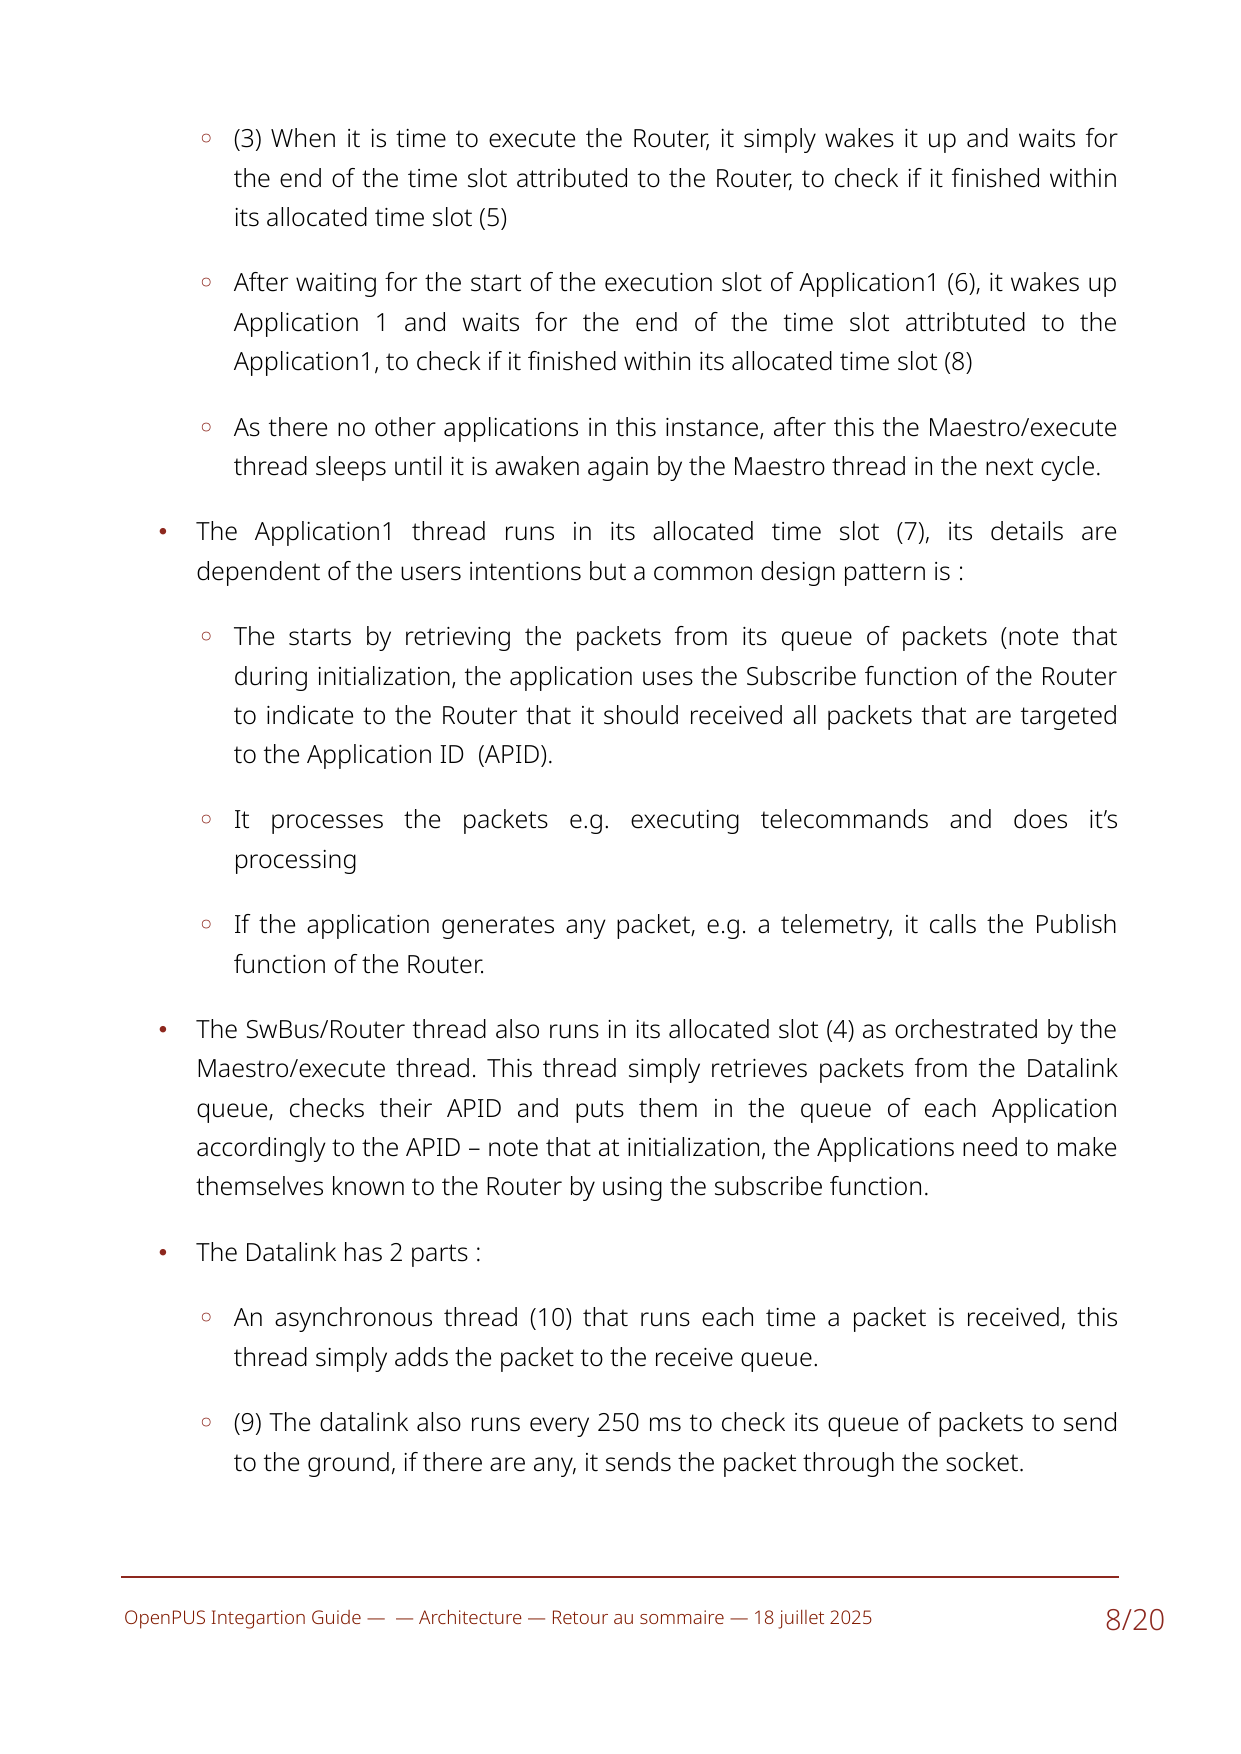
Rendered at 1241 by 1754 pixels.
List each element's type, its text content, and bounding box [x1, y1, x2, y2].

list The SwBus/Router thread also runs in its allocated slot (4) as orchestrated by the Maestro/execute thread. This thread simply retrieves packets from the Datalink queue, checks their APID and puts them in the queue of each Application accordingly to the APID – note that at initialization, the Applications need to make themselves known to the Router by using the subscribe function. [158, 1012, 1119, 1203]
list (9) The datalink also runs every 250 ms to check its queue of packets to send to the ground, if there are any, it sends the packet through the socket. [196, 1405, 1119, 1478]
list The Datalink has 2 parts : [158, 1234, 1119, 1268]
list It processes the packets e.g. executing telecommands and does it’s processing [196, 802, 1119, 875]
list (3) When it is time to execute the Router, it simply wakes it up and waits for the end of the time slot attributed to the Router, to check if it finished within its allocated time slot (5) [196, 121, 1119, 233]
list The Application1 thread runs in its allocated time slot (7), its details are dependent of the users intentions but a common design pattern is : [158, 514, 1119, 587]
list As there no other applications in this instance, after this the Maestro/execute thread sleeps until it is awaken again by the Maestro thread in the next cycle. [196, 409, 1119, 482]
list The starts by retrieving the packets from its queue of packets (note that during initialization, the application uses the Subscribe function of the Router to indicate to the Router that it should received all packets that are targeted to the Application ID (APID). [196, 619, 1119, 771]
list An asynchronous thread (10) that runs each time a packet is received, this thread simply adds the packet to the receive queue. [196, 1300, 1119, 1373]
list After waiting for the start of the execution slot of Application1 (6), it wakes up Application 1 and waits for the end of the time slot attribtuted to the Application1, to check if it finished within its allocated time slot (8) [196, 265, 1119, 377]
list If the application generates any packet, e.g. a telemetry, it calls the Publish function of the Router. [196, 907, 1119, 980]
